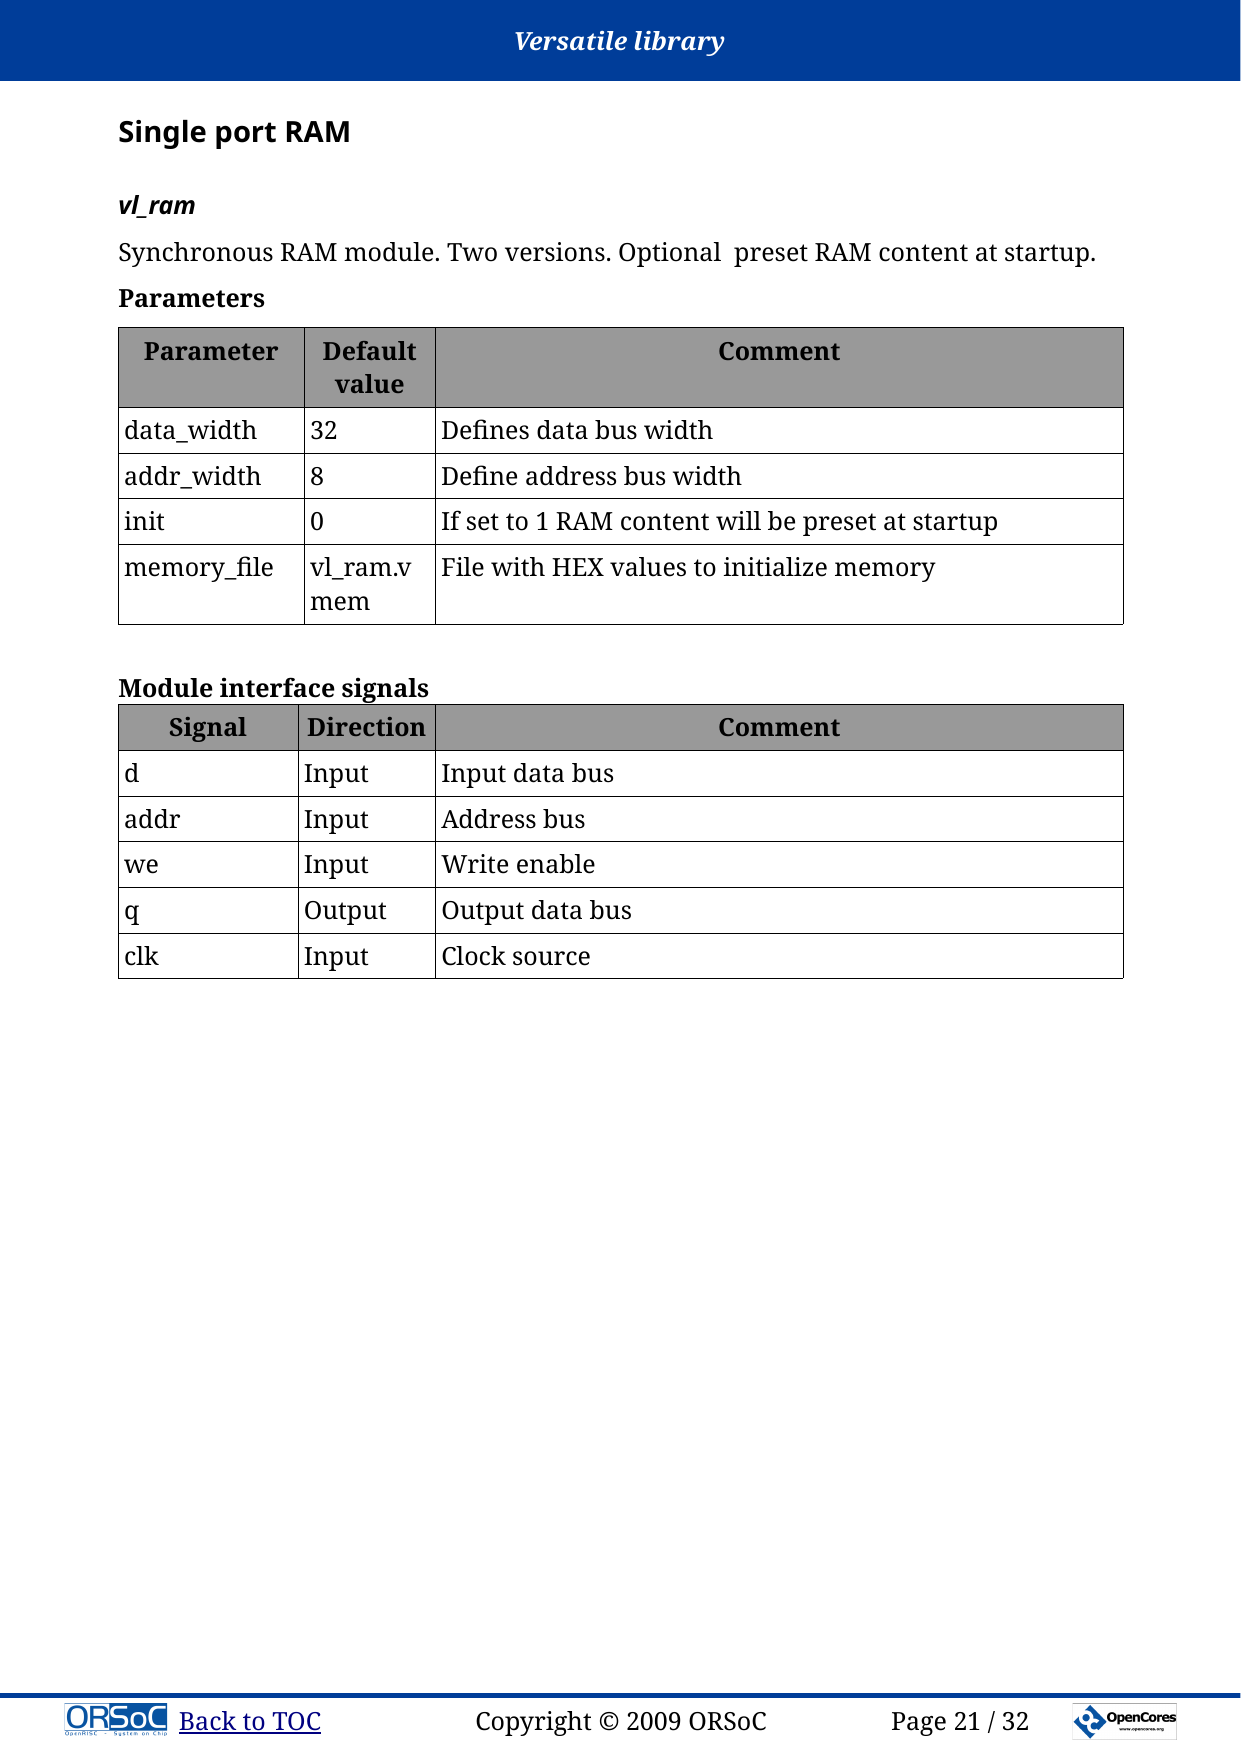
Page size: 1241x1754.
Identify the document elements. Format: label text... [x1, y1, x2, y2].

table_cell Input [299, 842, 435, 887]
subtitle vl_ram [118, 188, 1122, 222]
subtitle Single port RAM [118, 111, 1122, 151]
table_cell Output data bus [436, 888, 1123, 932]
table_cell Defines data bus width [436, 408, 1123, 453]
table_cell we [119, 842, 298, 887]
table_cell data_width [119, 408, 304, 453]
table_cell Write enable [436, 842, 1123, 887]
table_cell Input [299, 934, 435, 978]
table_cell vl_ram.vmem [305, 545, 435, 623]
table_cell Define address bus width [436, 454, 1123, 498]
table_cell 32 [305, 408, 435, 453]
table_header Comment [436, 328, 1123, 407]
table_cell init [119, 499, 304, 544]
table_cell Input [299, 797, 435, 841]
table_cell Input [299, 751, 435, 796]
table_header Signal [119, 705, 298, 750]
picture [64, 1703, 168, 1736]
table_cell 8 [305, 454, 435, 498]
table_cell Input data bus [436, 751, 1123, 796]
text Module interface signals [118, 670, 1122, 704]
table_cell File with HEX values to initialize memory [436, 545, 1123, 623]
picture [1072, 1703, 1177, 1740]
text Synchronous RAM module. Two versions. Optional preset RAM content at startup. [118, 234, 1122, 268]
table_header Comment [436, 705, 1123, 750]
text Parameters [118, 281, 1122, 315]
table_cell Address bus [436, 797, 1123, 841]
table_cell addr [119, 797, 298, 841]
table_cell d [119, 751, 298, 796]
table_cell Clock source [436, 934, 1123, 978]
table_cell q [119, 888, 298, 932]
table_cell clk [119, 934, 298, 978]
table_cell memory_file [119, 545, 304, 623]
table_cell 0 [305, 499, 435, 544]
table_header Direction [299, 705, 435, 750]
table_cell addr_width [119, 454, 304, 498]
table_header Default value [305, 328, 435, 407]
table_cell Output [299, 888, 435, 932]
table_header Parameter [119, 328, 304, 407]
table_cell If set to 1 RAM content will be preset at startup [436, 499, 1123, 544]
